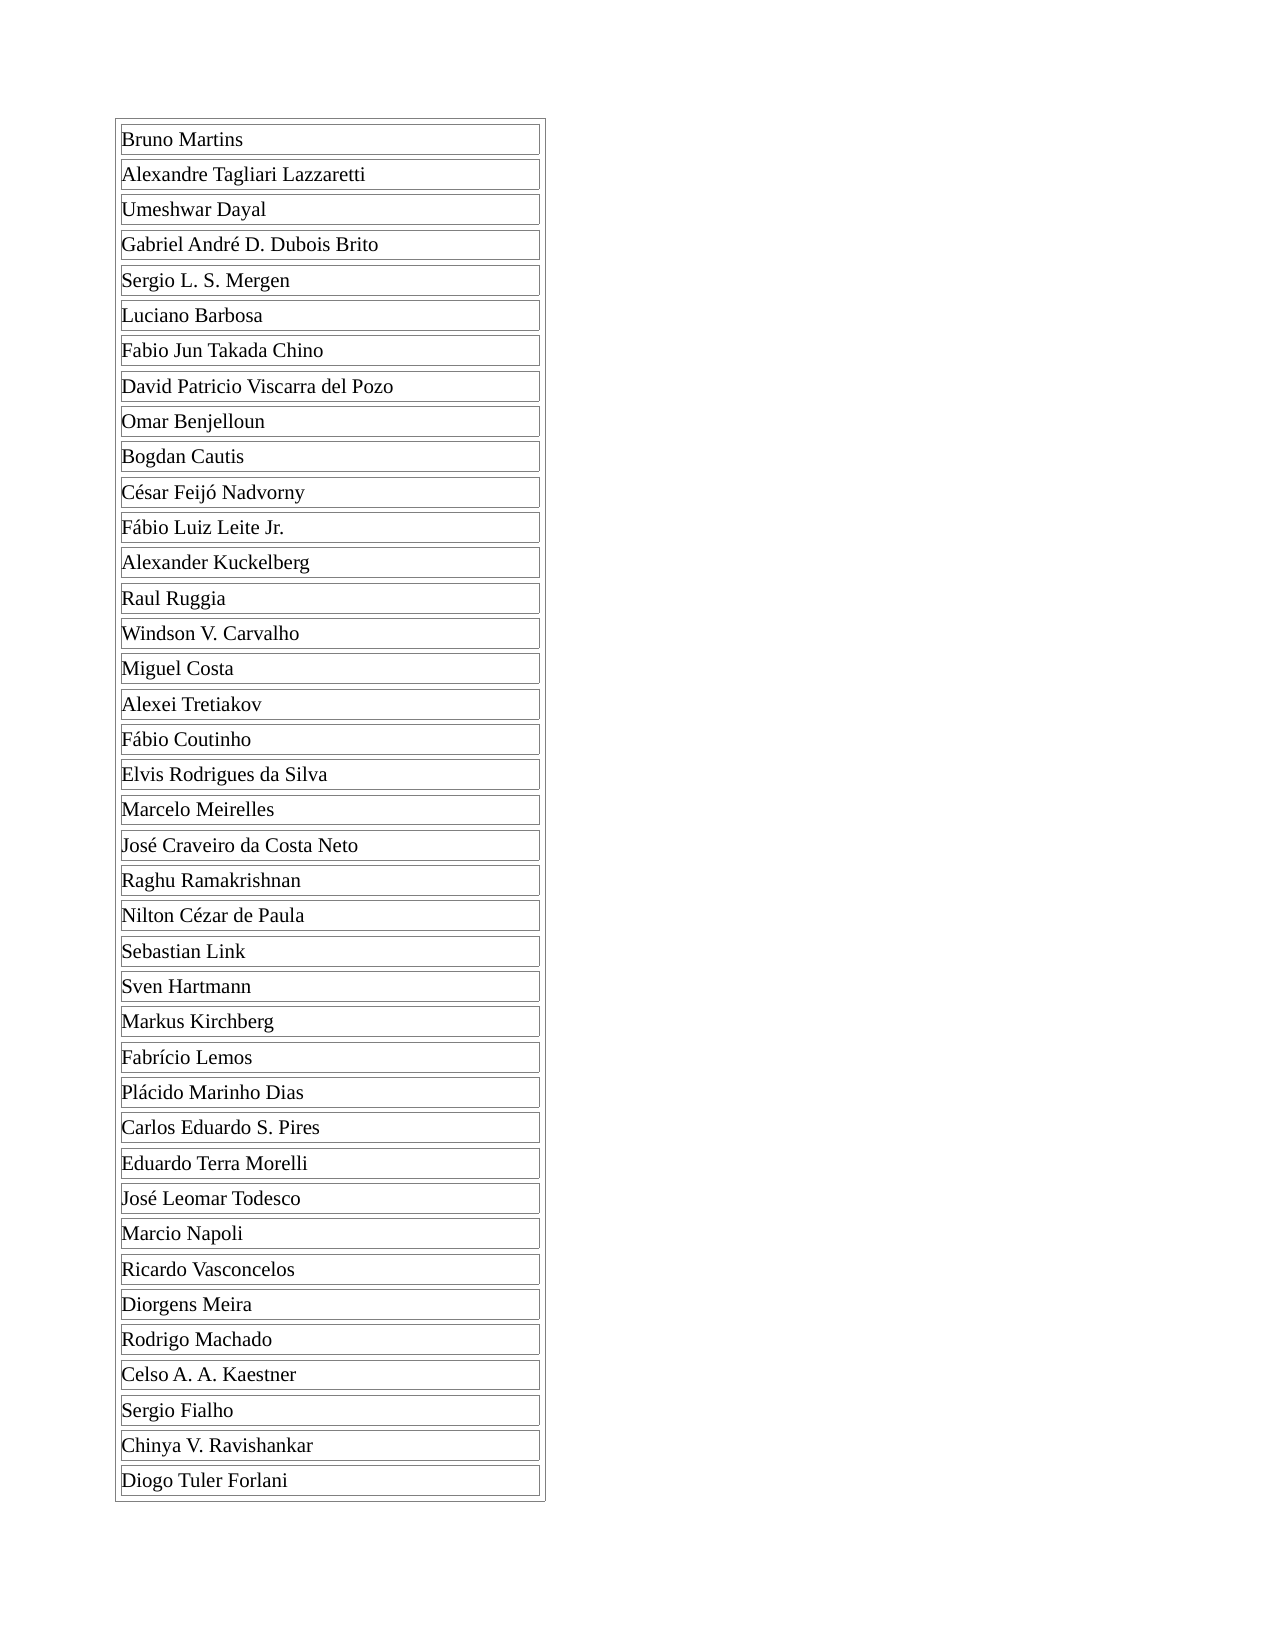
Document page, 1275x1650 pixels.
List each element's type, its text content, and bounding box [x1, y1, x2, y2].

table_cell Celso A. A. Kaestner [118, 1354, 542, 1389]
table_cell Gabriel André D. Dubois Brito [118, 224, 542, 259]
table_cell Miguel Costa [118, 648, 542, 683]
table_cell César Feijó Nadvorny [118, 471, 542, 507]
table_cell Plácido Marinho Dias [118, 1072, 542, 1107]
table_cell Sven Hartmann [118, 966, 542, 1001]
table_cell Chinya V. Ravishankar [118, 1425, 542, 1460]
table_cell Diogo Tuler Forlani [118, 1460, 542, 1495]
table_cell Carlos Eduardo S. Pires [118, 1107, 542, 1142]
table_cell Alexandre Tagliari Lazzaretti [118, 154, 542, 189]
table_cell Luciano Barbosa [118, 295, 542, 330]
table_cell Raul Ruggia [118, 577, 542, 612]
table_cell Diorgens Meira [118, 1284, 542, 1319]
table_cell Marcio Napoli [118, 1213, 542, 1248]
table_cell José Craveiro da Costa Neto [118, 824, 542, 860]
table_cell Marcelo Meirelles [118, 789, 542, 824]
table_cell Nilton Cézar de Paula [118, 895, 542, 930]
table_cell Sergio Fialho [118, 1389, 542, 1425]
table_cell Ricardo Vasconcelos [118, 1248, 542, 1283]
table_cell Fábio Coutinho [118, 719, 542, 754]
table_cell Rodrigo Machado [118, 1319, 542, 1354]
table_cell Elvis Rodrigues da Silva [118, 754, 542, 789]
table_cell Fabio Jun Takada Chino [118, 330, 542, 365]
table_cell David Patricio Viscarra del Pozo [118, 365, 542, 401]
table_cell Sebastian Link [118, 930, 542, 966]
table_cell Alexander Kuckelberg [118, 542, 542, 577]
table_cell Umeshwar Dayal [118, 189, 542, 224]
table_cell Alexei Tretiakov [118, 683, 542, 718]
table_cell Raghu Ramakrishnan [118, 860, 542, 895]
table_cell José Leomar Todesco [118, 1178, 542, 1213]
table_cell Windson V. Carvalho [118, 613, 542, 648]
table_cell Fábio Luiz Leite Jr. [118, 507, 542, 542]
table_cell Sergio L. S. Mergen [118, 259, 542, 295]
table_cell Markus Kirchberg [118, 1001, 542, 1036]
table_cell Eduardo Terra Morelli [118, 1142, 542, 1177]
table_cell Fabrício Lemos [118, 1036, 542, 1072]
table_cell Bruno Martins [118, 119, 542, 153]
table_cell Bogdan Cautis [118, 436, 542, 471]
table_cell Omar Benjelloun [118, 401, 542, 436]
